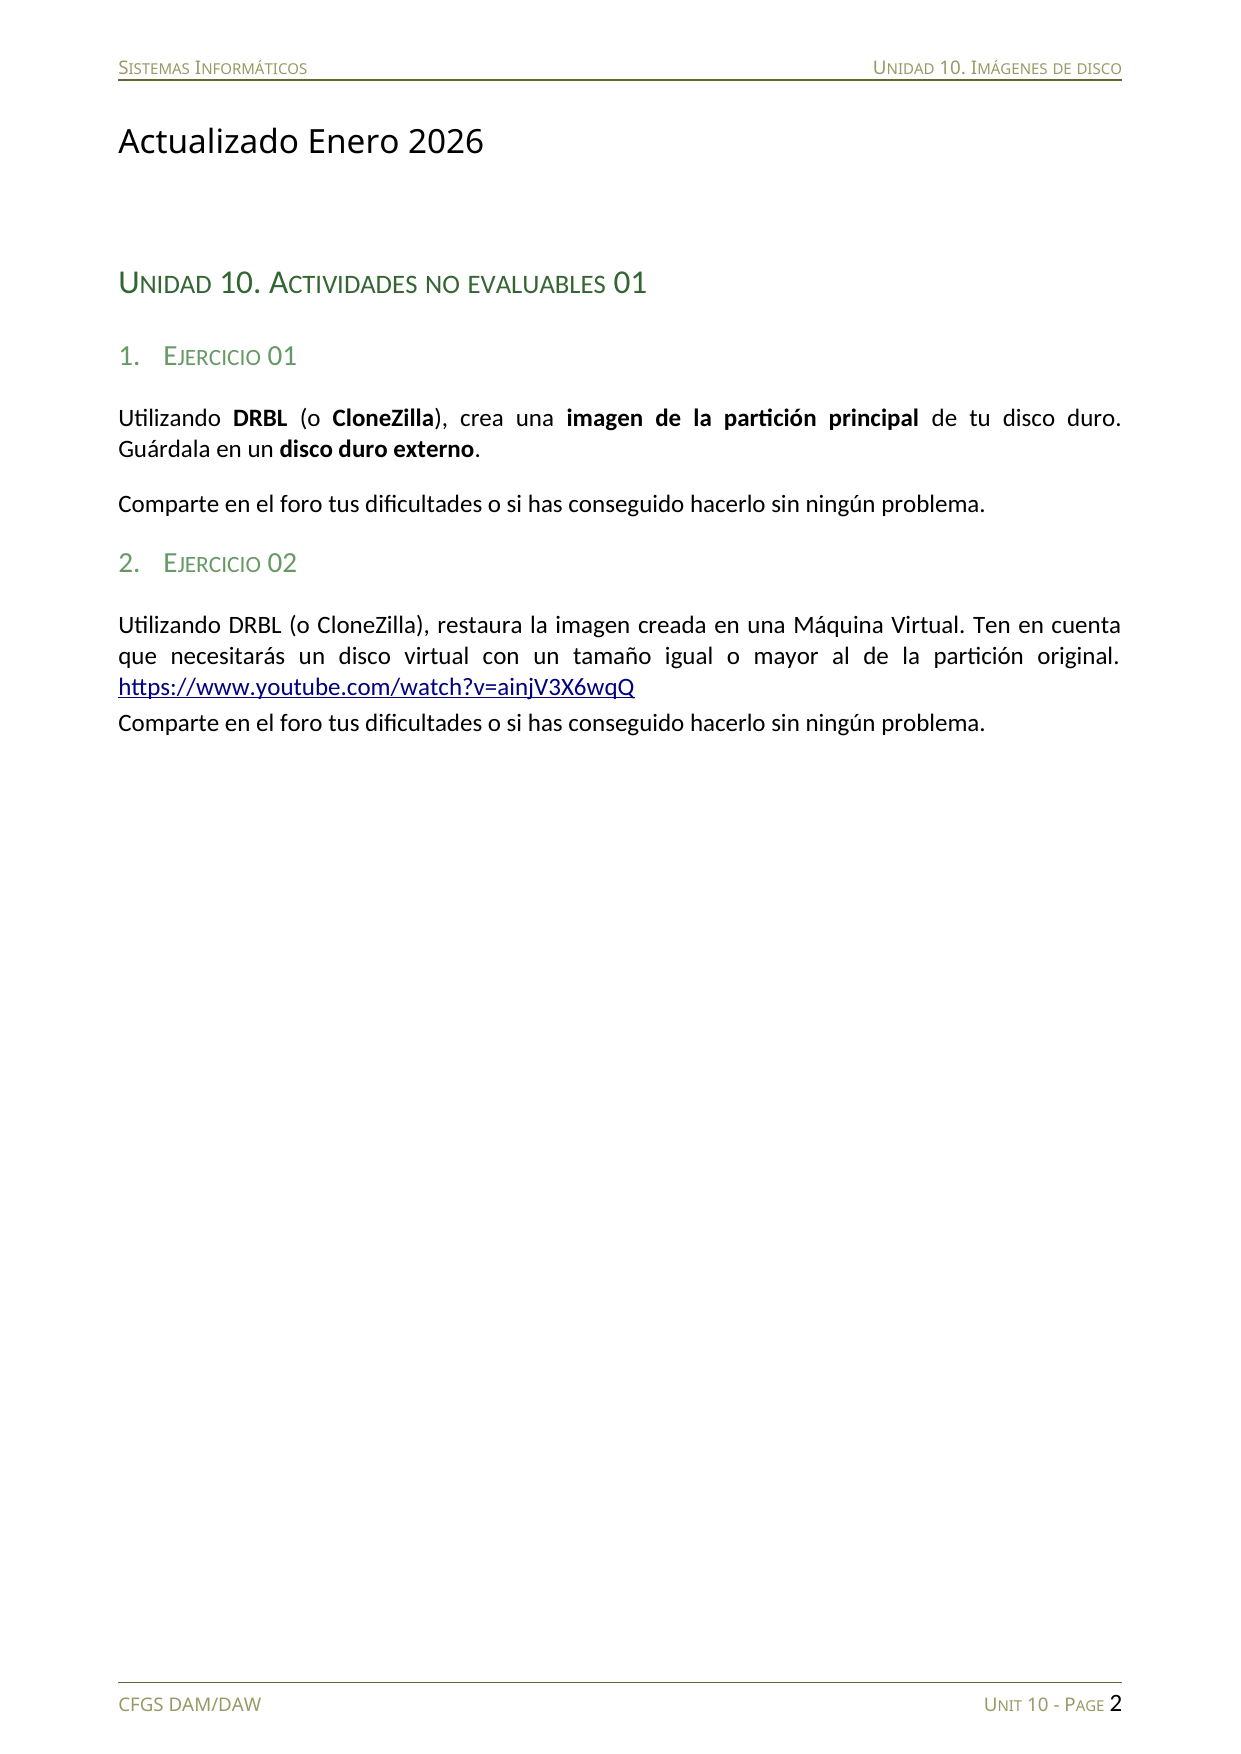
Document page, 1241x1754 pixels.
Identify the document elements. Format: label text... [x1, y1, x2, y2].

text Utilizando DRBL (o CloneZilla), crea una imagen de la partición principal de tu disco duro. Guárdala en un disco duro externo. [118, 402, 1122, 463]
subtitle Ejercicio 02 [118, 544, 1122, 579]
text Comparte en el foro tus dificultades o si has conseguido hacerlo sin ningún problema. [118, 488, 1122, 519]
text Unidad 10. Actividades no evaluables 01 [118, 261, 1122, 302]
text Actualizado Enero 2026 [118, 118, 1122, 163]
text Utilizando DRBL (o CloneZilla), restaura la imagen creada en una Máquina Virtual. Ten en cuenta que necesitarás un disco virtual con un tamaño igual o mayor al de la partición original. https://www.youtube.com/watch?v=ainjV3X6wqQ [118, 609, 1122, 701]
subtitle Ejercicio 01 [118, 337, 1122, 372]
text Comparte en el foro tus dificultades o si has conseguido hacerlo sin ningún problema. [118, 708, 1122, 738]
